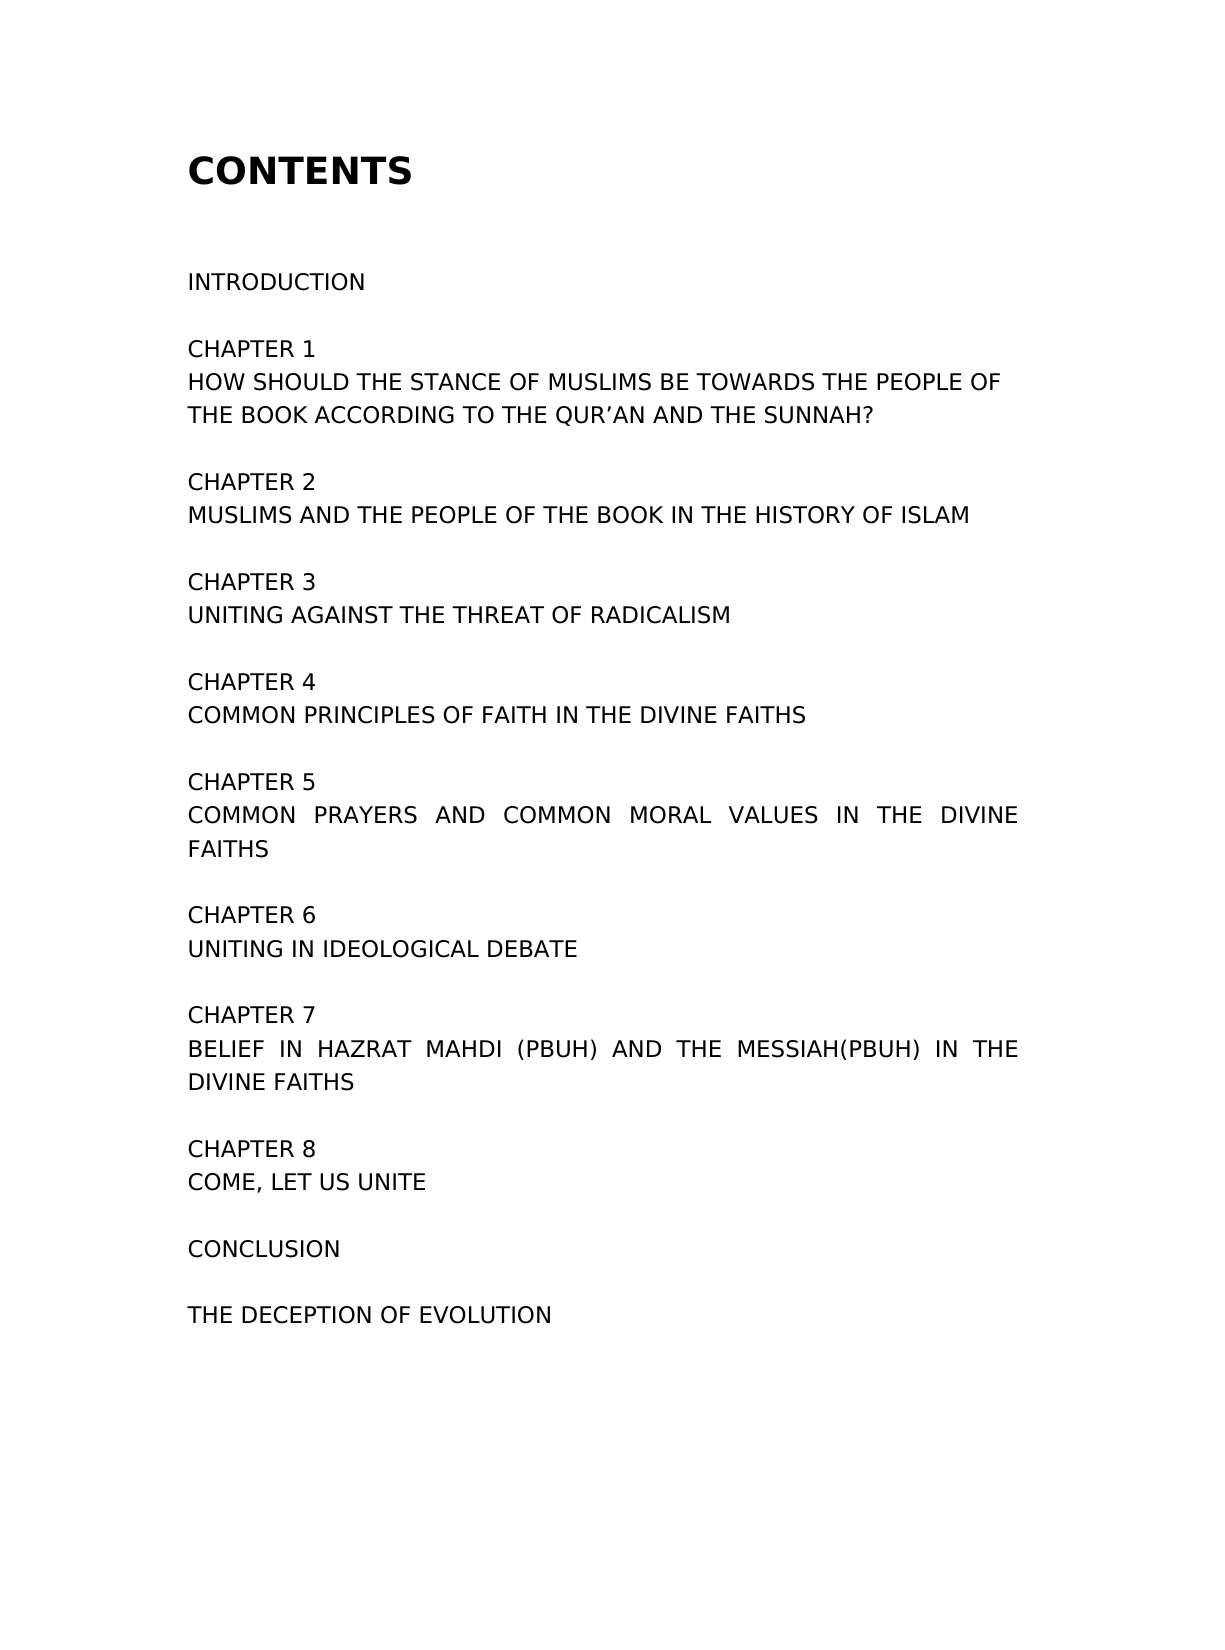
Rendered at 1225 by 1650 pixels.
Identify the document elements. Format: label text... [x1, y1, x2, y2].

text CHAPTER 5 [187, 764, 1020, 797]
text CHAPTER 1 [187, 331, 1020, 364]
text CHAPTER 6 [187, 897, 1020, 931]
text THE BOOK ACCORDING TO THE QUR’AN AND THE SUNNAH? [187, 397, 1020, 431]
text CHAPTER 8 [187, 1131, 1020, 1164]
text COME, LET US UNITE [187, 1164, 1020, 1197]
text HOW SHOULD THE STANCE OF MUSLIMS BE TOWARDS THE PEOPLE OF [187, 364, 1020, 397]
text CHAPTER 4 [187, 664, 1020, 697]
text CONTENTS [187, 150, 1020, 194]
text CONCLUSION [187, 1231, 1020, 1264]
text BELIEF IN HAZRAT MAHDI (PBUH) AND THE MESSIAH(PBUH) IN THE DIVINE FAITHS [187, 1031, 1020, 1097]
text COMMON PRAYERS AND COMMON MORAL VALUES IN THE DIVINE FAITHS [187, 797, 1020, 864]
text THE DECEPTION OF EVOLUTION [187, 1297, 1020, 1331]
text CHAPTER 3 [187, 564, 1020, 597]
text CHAPTER 2 [187, 464, 1020, 497]
text UNITING AGAINST THE THREAT OF RADICALISM [187, 597, 1020, 631]
text INTRODUCTION [187, 264, 1020, 297]
text CHAPTER 7 [187, 997, 1020, 1031]
text MUSLIMS AND THE PEOPLE OF THE BOOK IN THE HISTORY OF ISLAM [187, 497, 1020, 531]
text UNITING IN IDEOLOGICAL DEBATE [187, 931, 1020, 964]
text COMMON PRINCIPLES OF FAITH IN THE DIVINE FAITHS [187, 697, 1020, 731]
